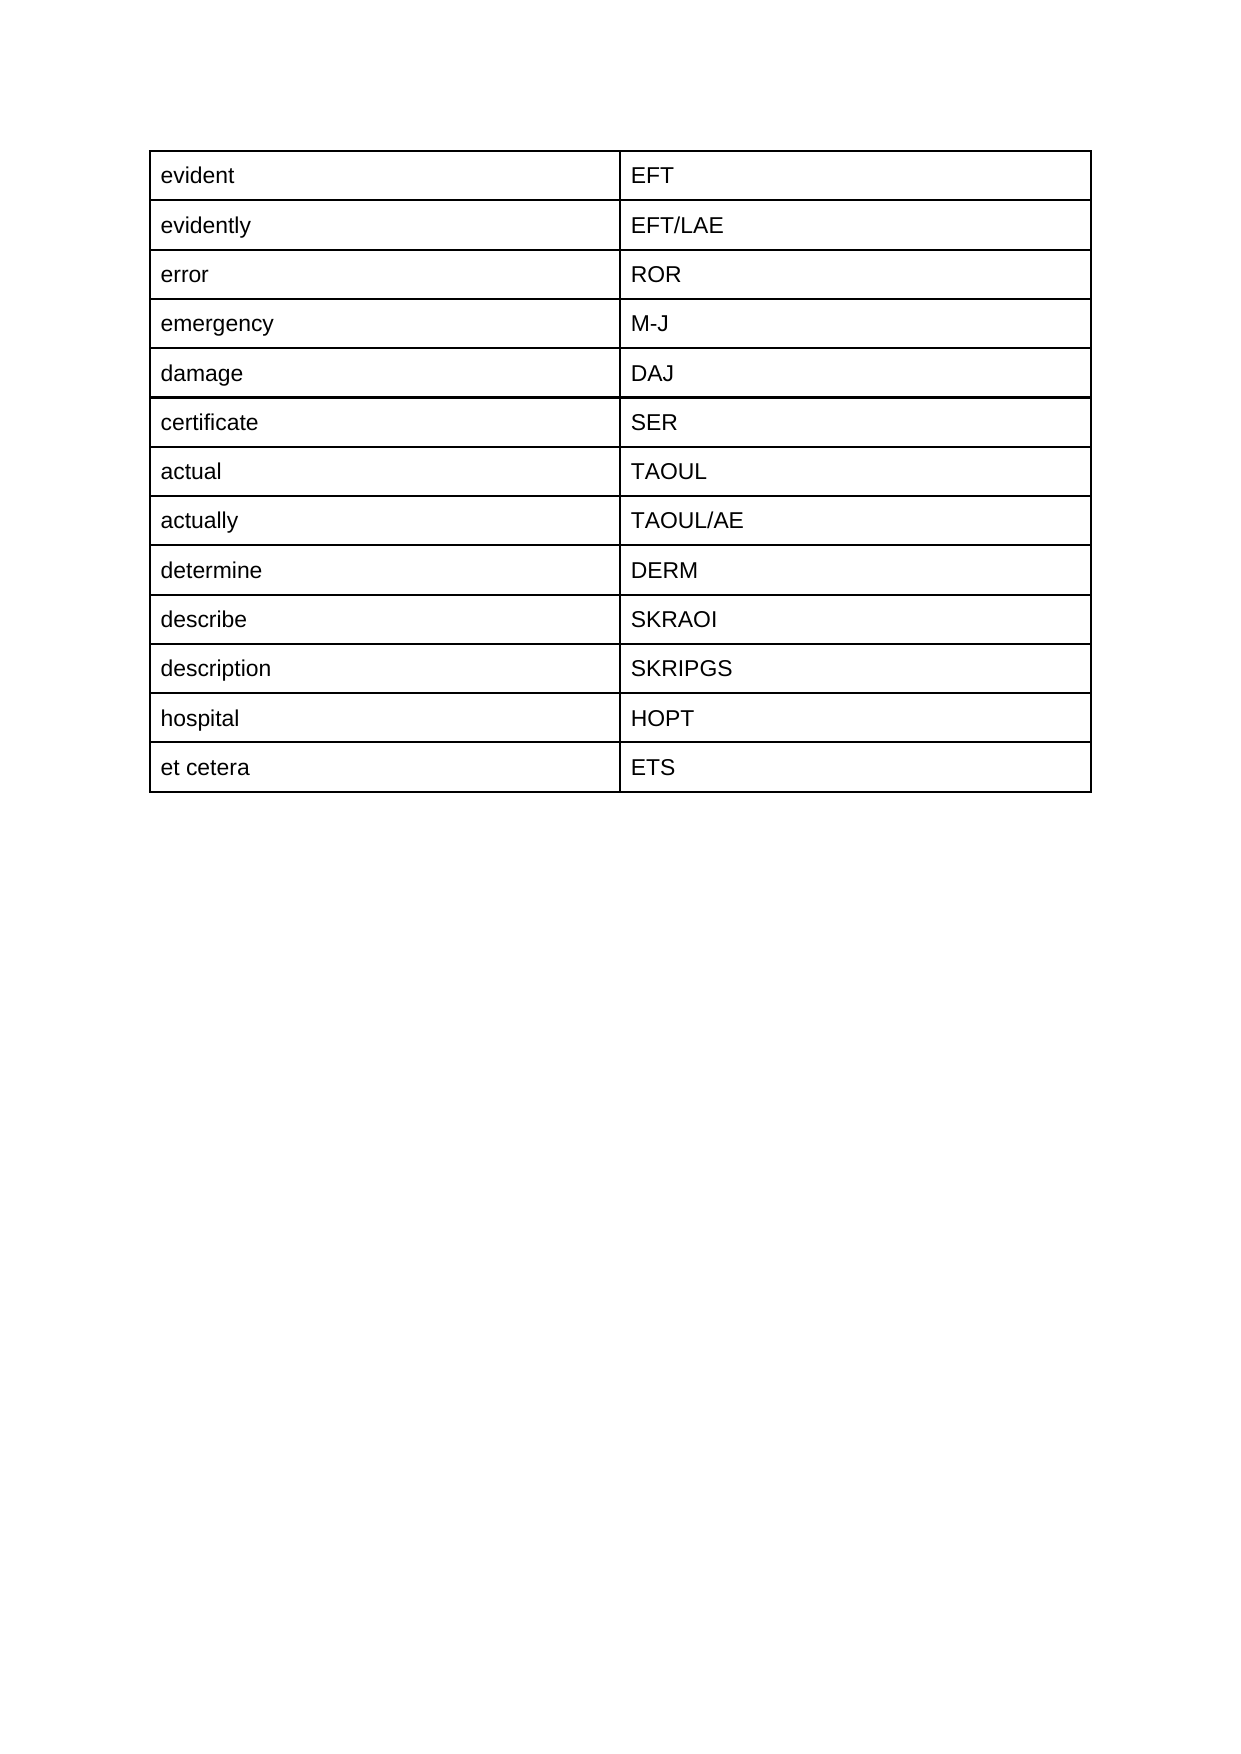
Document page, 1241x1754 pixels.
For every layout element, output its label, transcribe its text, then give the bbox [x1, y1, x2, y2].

table_cell error [151, 251, 619, 298]
table_cell TAOUL [621, 448, 1090, 495]
table_cell et cetera [151, 743, 619, 791]
table_cell description [151, 645, 619, 692]
table_cell evident [151, 152, 619, 199]
table_cell DAJ [621, 349, 1090, 396]
table_cell actually [151, 497, 619, 544]
table_cell describe [151, 596, 619, 643]
table_cell determine [151, 546, 619, 593]
table_cell SKRIPGS [621, 645, 1090, 692]
table_cell M-J [621, 300, 1090, 347]
table_cell DERM [621, 546, 1090, 593]
table_cell TAOUL/AE [621, 497, 1090, 544]
table_cell actual [151, 448, 619, 495]
table_cell ROR [621, 251, 1090, 298]
table_cell emergency [151, 300, 619, 347]
table_cell evidently [151, 201, 619, 248]
table_cell SKRAOI [621, 596, 1090, 643]
table_cell certificate [151, 399, 619, 446]
table_cell hospital [151, 694, 619, 741]
table_cell damage [151, 349, 619, 396]
table_cell SER [621, 399, 1090, 446]
table_cell ETS [621, 743, 1090, 791]
table_cell HOPT [621, 694, 1090, 741]
table_cell EFT/LAE [621, 201, 1090, 248]
table_cell EFT [621, 152, 1090, 199]
